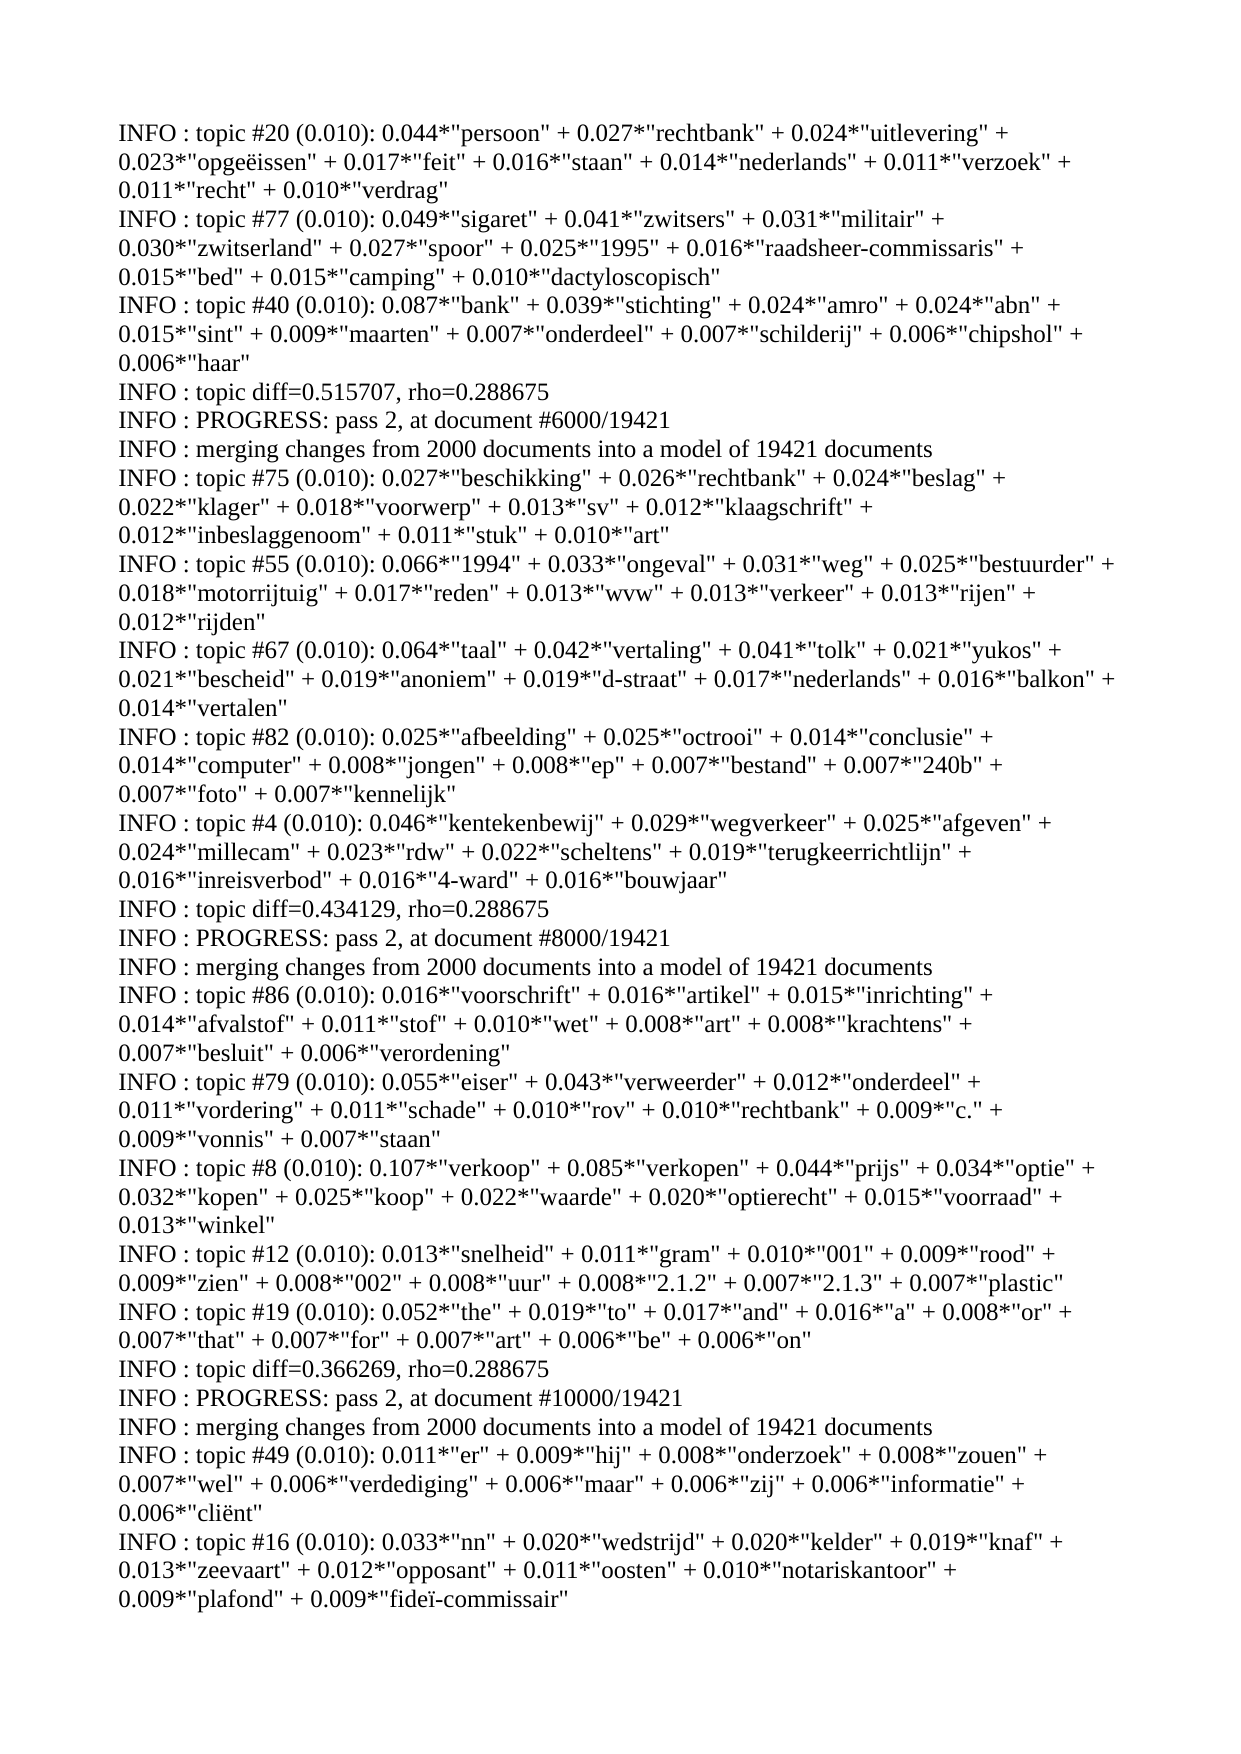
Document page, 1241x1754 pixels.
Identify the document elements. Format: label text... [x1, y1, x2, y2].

text INFO : topic #55 (0.010): 0.066*"1994" + 0.033*"ongeval" + 0.031*"weg" + 0.025*"bestuurder" + 0.018*"motorrijtuig" + 0.017*"reden" + 0.013*"wvw" + 0.013*"verkeer" + 0.013*"rijen" + 0.012*"rijden" [118, 549, 1122, 636]
text INFO : merging changes from 2000 documents into a model of 19421 documents [118, 434, 1122, 463]
text INFO : topic diff=0.515707, rho=0.288675 [118, 377, 1122, 406]
text INFO : topic diff=0.366269, rho=0.288675 [118, 1354, 1122, 1383]
text INFO : topic #4 (0.010): 0.046*"kentekenbewij" + 0.029*"wegverkeer" + 0.025*"afgeven" + 0.024*"millecam" + 0.023*"rdw" + 0.022*"scheltens" + 0.019*"terugkeerrichtlijn" + 0.016*"inreisverbod" + 0.016*"4-ward" + 0.016*"bouwjaar" [118, 808, 1122, 894]
text INFO : PROGRESS: pass 2, at document #8000/19421 [118, 923, 1122, 952]
text INFO : topic #79 (0.010): 0.055*"eiser" + 0.043*"verweerder" + 0.012*"onderdeel" + 0.011*"vordering" + 0.011*"schade" + 0.010*"rov" + 0.010*"rechtbank" + 0.009*"c." + 0.009*"vonnis" + 0.007*"staan" [118, 1067, 1122, 1153]
text INFO : PROGRESS: pass 2, at document #10000/19421 [118, 1383, 1122, 1412]
text INFO : topic #20 (0.010): 0.044*"persoon" + 0.027*"rechtbank" + 0.024*"uitlevering" + 0.023*"opgeëissen" + 0.017*"feit" + 0.016*"staan" + 0.014*"nederlands" + 0.011*"verzoek" + 0.011*"recht" + 0.010*"verdrag" [118, 118, 1122, 204]
text INFO : topic #12 (0.010): 0.013*"snelheid" + 0.011*"gram" + 0.010*"001" + 0.009*"rood" + 0.009*"zien" + 0.008*"002" + 0.008*"uur" + 0.008*"2.1.2" + 0.007*"2.1.3" + 0.007*"plastic" [118, 1239, 1122, 1297]
text INFO : topic #49 (0.010): 0.011*"er" + 0.009*"hij" + 0.008*"onderzoek" + 0.008*"zouen" + 0.007*"wel" + 0.006*"verdediging" + 0.006*"maar" + 0.006*"zij" + 0.006*"informatie" + 0.006*"cliënt" [118, 1441, 1122, 1527]
text INFO : merging changes from 2000 documents into a model of 19421 documents [118, 952, 1122, 981]
text INFO : topic #19 (0.010): 0.052*"the" + 0.019*"to" + 0.017*"and" + 0.016*"a" + 0.008*"or" + 0.007*"that" + 0.007*"for" + 0.007*"art" + 0.006*"be" + 0.006*"on" [118, 1297, 1122, 1354]
text INFO : topic #8 (0.010): 0.107*"verkoop" + 0.085*"verkopen" + 0.044*"prijs" + 0.034*"optie" + 0.032*"kopen" + 0.025*"koop" + 0.022*"waarde" + 0.020*"optierecht" + 0.015*"voorraad" + 0.013*"winkel" [118, 1153, 1122, 1239]
text INFO : topic #16 (0.010): 0.033*"nn" + 0.020*"wedstrijd" + 0.020*"kelder" + 0.019*"knaf" + 0.013*"zeevaart" + 0.012*"opposant" + 0.011*"oosten" + 0.010*"notariskantoor" + 0.009*"plafond" + 0.009*"fideï-commissair" [118, 1527, 1122, 1613]
text INFO : topic #75 (0.010): 0.027*"beschikking" + 0.026*"rechtbank" + 0.024*"beslag" + 0.022*"klager" + 0.018*"voorwerp" + 0.013*"sv" + 0.012*"klaagschrift" + 0.012*"inbeslaggenoom" + 0.011*"stuk" + 0.010*"art" [118, 463, 1122, 549]
text INFO : merging changes from 2000 documents into a model of 19421 documents [118, 1412, 1122, 1441]
text INFO : topic #77 (0.010): 0.049*"sigaret" + 0.041*"zwitsers" + 0.031*"militair" + 0.030*"zwitserland" + 0.027*"spoor" + 0.025*"1995" + 0.016*"raadsheer-commissaris" + 0.015*"bed" + 0.015*"camping" + 0.010*"dactyloscopisch" [118, 204, 1122, 291]
text INFO : topic #67 (0.010): 0.064*"taal" + 0.042*"vertaling" + 0.041*"tolk" + 0.021*"yukos" + 0.021*"bescheid" + 0.019*"anoniem" + 0.019*"d-straat" + 0.017*"nederlands" + 0.016*"balkon" + 0.014*"vertalen" [118, 636, 1122, 722]
text INFO : topic diff=0.434129, rho=0.288675 [118, 894, 1122, 923]
text INFO : PROGRESS: pass 2, at document #6000/19421 [118, 406, 1122, 434]
text INFO : topic #82 (0.010): 0.025*"afbeelding" + 0.025*"octrooi" + 0.014*"conclusie" + 0.014*"computer" + 0.008*"jongen" + 0.008*"ep" + 0.007*"bestand" + 0.007*"240b" + 0.007*"foto" + 0.007*"kennelijk" [118, 722, 1122, 808]
text INFO : topic #40 (0.010): 0.087*"bank" + 0.039*"stichting" + 0.024*"amro" + 0.024*"abn" + 0.015*"sint" + 0.009*"maarten" + 0.007*"onderdeel" + 0.007*"schilderij" + 0.006*"chipshol" + 0.006*"haar" [118, 291, 1122, 377]
text INFO : topic #86 (0.010): 0.016*"voorschrift" + 0.016*"artikel" + 0.015*"inrichting" + 0.014*"afvalstof" + 0.011*"stof" + 0.010*"wet" + 0.008*"art" + 0.008*"krachtens" + 0.007*"besluit" + 0.006*"verordening" [118, 981, 1122, 1067]
